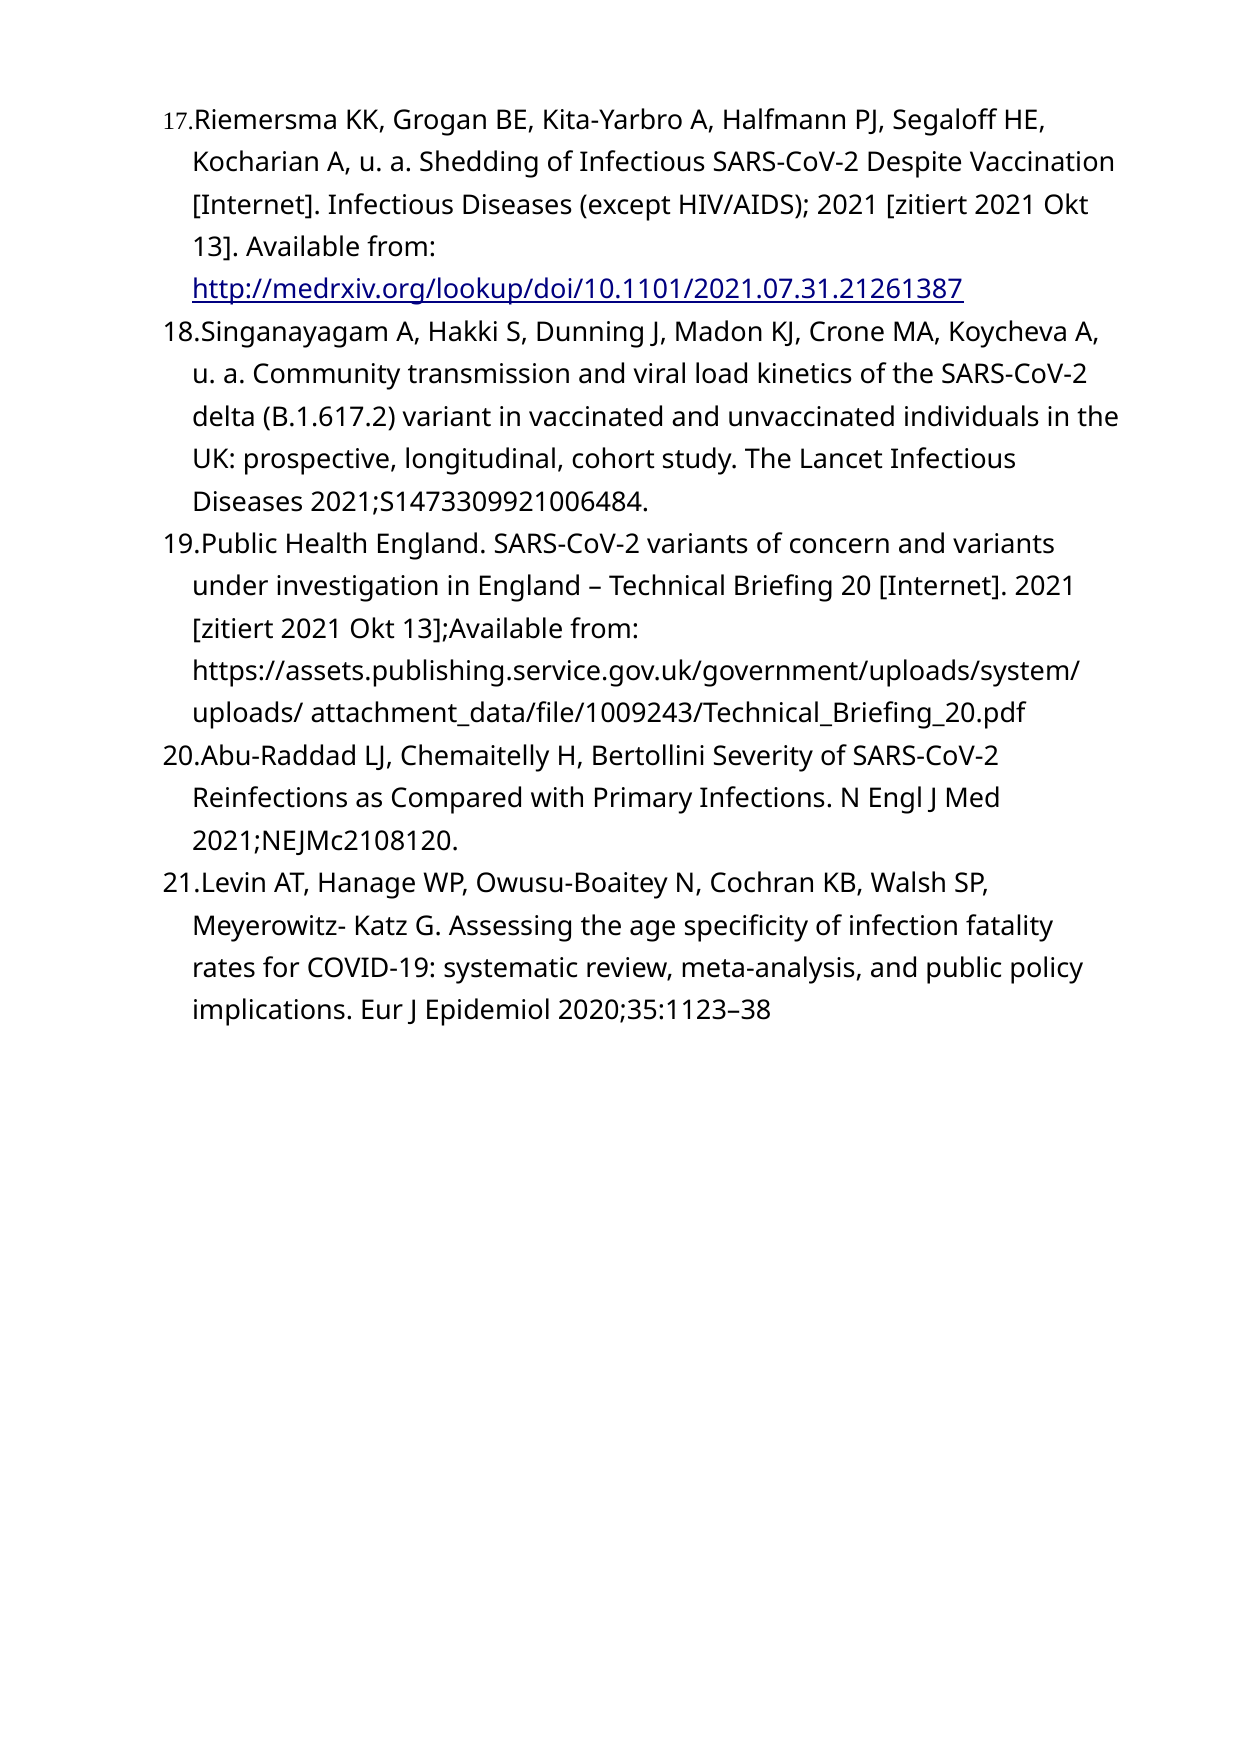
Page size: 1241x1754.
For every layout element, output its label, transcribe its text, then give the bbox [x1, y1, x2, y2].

list Levin AT, Hanage WP, Owusu-Boaitey N, Cochran KB, Walsh SP, Meyerowitz- Katz G. Assessing the age specificity of infection fatality rates for COVID-19: systematic review, meta-analysis, and public policy implications. Eur J Epidemiol 2020;35:1123–38 [162, 863, 1122, 1028]
list Singanayagam A, Hakki S, Dunning J, Madon KJ, Crone MA, Koycheva A, u. a. Community transmission and viral load kinetics of the SARS-CoV-2 delta (B.1.617.2) variant in vaccinated and unvaccinated individuals in the UK: prospective, longitudinal, cohort study. The Lancet Infectious Diseases 2021;S1473309921006484. [162, 312, 1122, 519]
list Abu-Raddad LJ, Chemaitelly H, Bertollini Severity of SARS-CoV-2 Reinfections as Compared with Primary Infections. N Engl J Med 2021;NEJMc2108120. [162, 736, 1122, 858]
list Public Health England. SARS-CoV-2 variants of concern and variants under investigation in England – Technical Briefing 20 [Internet]. 2021 [zitiert 2021 Okt 13];Available from: https://assets.publishing.service.gov.uk/government/uploads/system/uploads/ attachment_data/file/1009243/Technical_Briefing_20.pdf [162, 524, 1122, 731]
list Riemersma KK, Grogan BE, Kita-Yarbro A, Halfmann PJ, Segaloff HE, Kocharian A, u. a. Shedding of Infectious SARS-CoV-2 Despite Vaccination [Internet]. Infectious Diseases (except HIV/AIDS); 2021 [zitiert 2021 Okt 13]. Available from: http://medrxiv.org/lookup/doi/10.1101/2021.07.31.21261387 [162, 100, 1122, 307]
